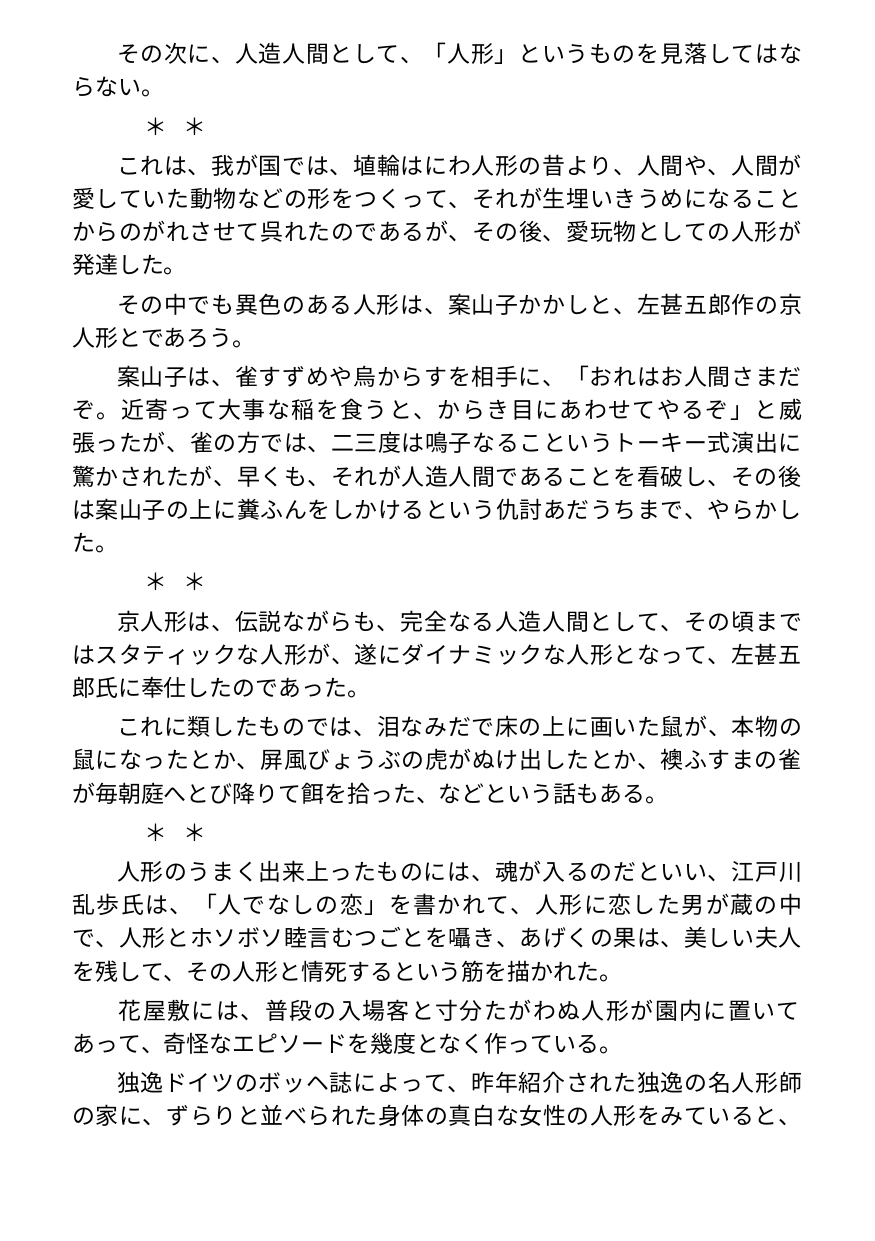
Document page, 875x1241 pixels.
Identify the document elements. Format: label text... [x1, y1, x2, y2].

text 独逸ドイツのボッヘ誌によって、昨年紹介された独逸の名人形師の家に、ずらりと並べられた身体の真白な女性の人形をみていると、 [72, 1065, 802, 1131]
text その次に、人造人間として、「人形」というものを見落してはならない。 [72, 36, 802, 102]
text 案山子は、雀すずめや烏からすを相手に、「おれはお人間さまだぞ。近寄って大事な稲を食うと、からき目にあわせてやるぞ」と威張ったが、雀の方では、二三度は鳴子なるこというトーキー式演出に驚かされたが、早くも、それが人造人間であることを看破し、その後は案山子の上に糞ふんをしかけるという仇討あだうちまで、やらかした。 [72, 359, 802, 558]
text ＊ ＊ [72, 108, 802, 142]
text 人形のうまく出来上ったものには、魂が入るのだといい、江戸川乱歩氏は、「人でなしの恋」を書かれて、人形に恋した男が蔵の中で、人形とホソボソ睦言むつごとを囁き、あげくの果は、美しい夫人を残して、その人形と情死するという筋を描かれた。 [72, 854, 802, 987]
text その中でも異色のある人形は、案山子かかしと、左甚五郎作の京人形とであろう。 [72, 286, 802, 353]
text これに類したものでは、泪なみだで床の上に画いた鼠が、本物の鼠になったとか、屏風びょうぶの虎がぬけ出したとか、襖ふすまの雀が毎朝庭へとび降りて餌を拾った、などという話もある。 [72, 709, 802, 809]
text ＊ ＊ [72, 564, 802, 597]
text 京人形は、伝説ながらも、完全なる人造人間として、その頃まではスタティックな人形が、遂にダイナミックな人形となって、左甚五郎氏に奉仕したのであった。 [72, 603, 802, 703]
text ＊ ＊ [72, 814, 802, 848]
text これは、我が国では、埴輪はにわ人形の昔より、人間や、人間が愛していた動物などの形をつくって、それが生埋いきうめになることからのがれさせて呉れたのであるが、その後、愛玩物としての人形が発達した。 [72, 148, 802, 281]
text 花屋敷には、普段の入場客と寸分たがわぬ人形が園内に置いてあって、奇怪なエピソードを幾度となく作っている。 [72, 993, 802, 1059]
